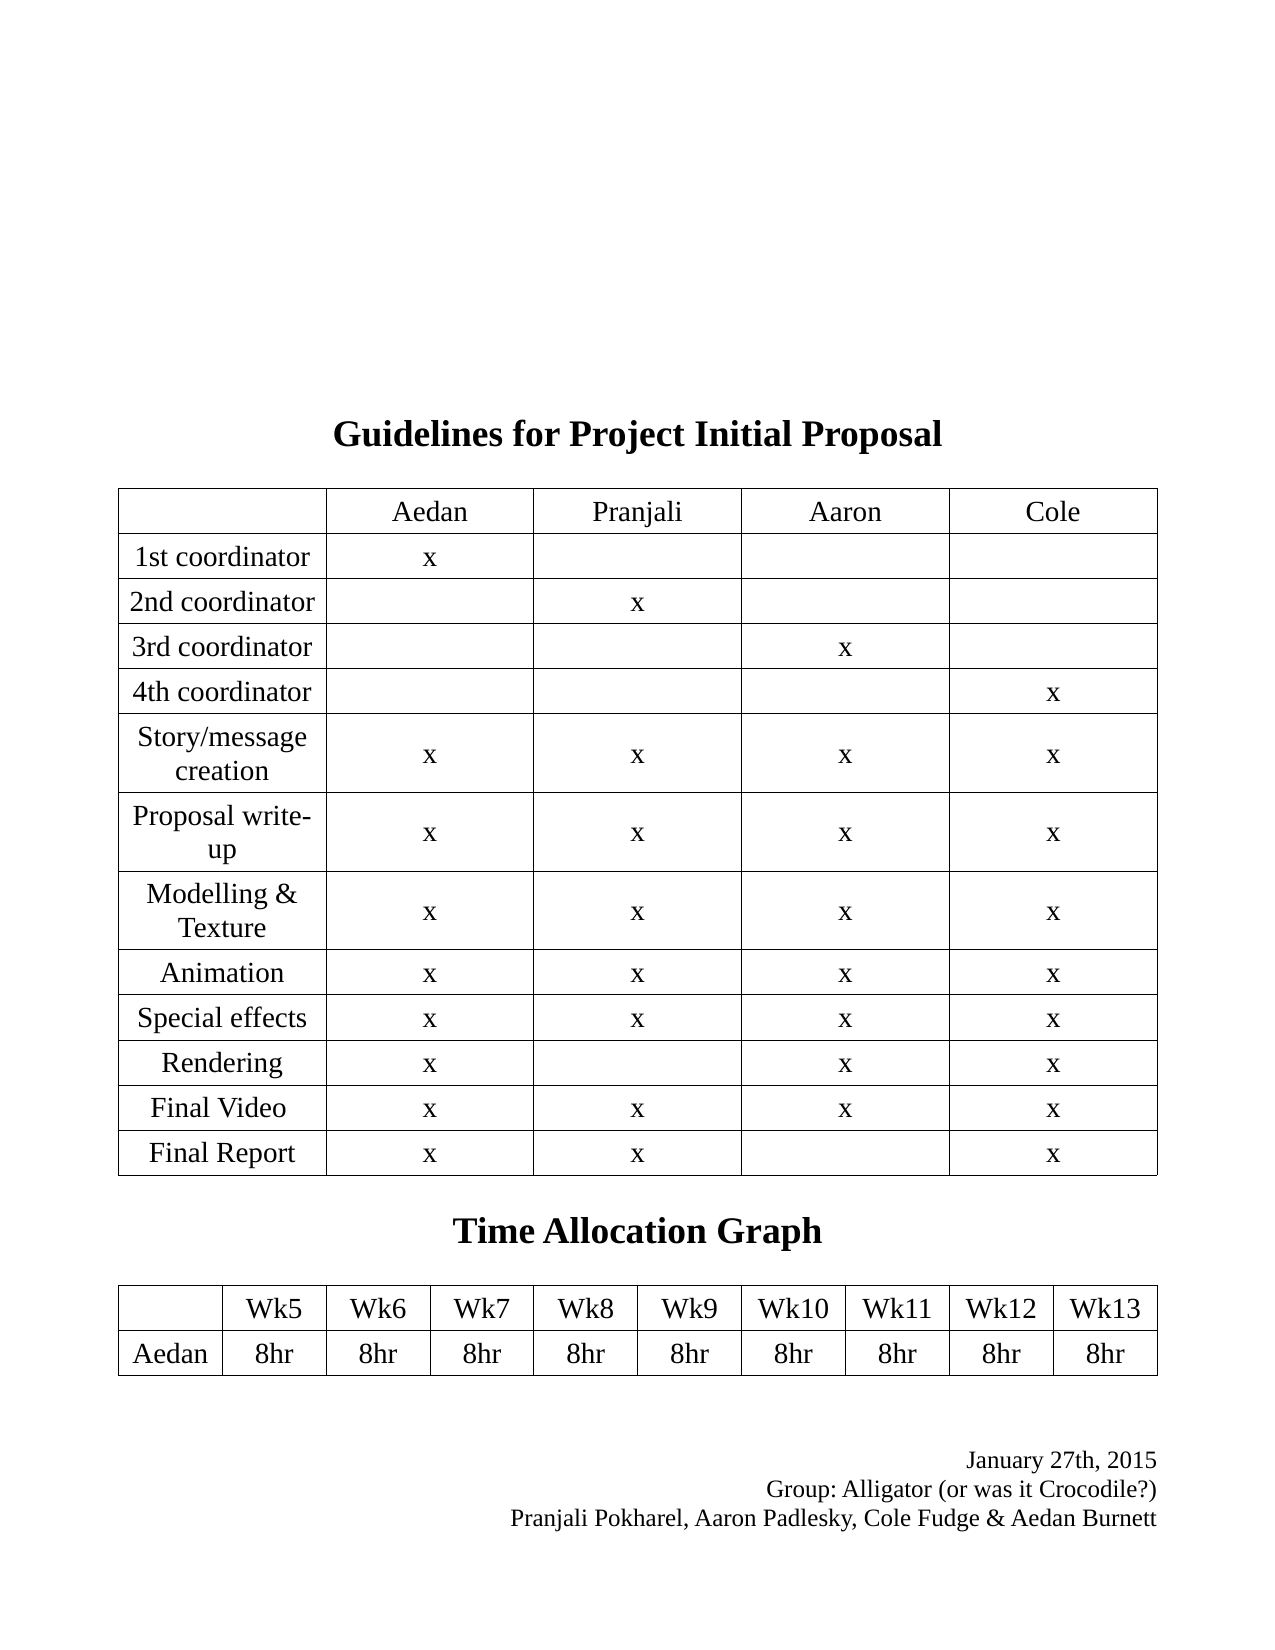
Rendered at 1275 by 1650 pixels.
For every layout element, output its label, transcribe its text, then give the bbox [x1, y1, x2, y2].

table_cell 8hr [534, 1331, 637, 1375]
table_cell x [950, 669, 1157, 713]
table_cell Final Video [119, 1086, 326, 1130]
table_header [119, 1286, 222, 1330]
table_cell Rendering [119, 1041, 326, 1084]
table_header Wk13 [1054, 1286, 1157, 1330]
table_cell 8hr [950, 1331, 1053, 1375]
table_cell x [950, 995, 1157, 1039]
table_cell 8hr [223, 1331, 326, 1375]
table_cell x [950, 714, 1157, 792]
table_header Wk7 [431, 1286, 533, 1330]
table_cell x [534, 995, 741, 1039]
table_cell x [327, 1086, 533, 1130]
table_cell [534, 669, 741, 713]
table_cell 8hr [1054, 1331, 1157, 1375]
table_cell [534, 534, 741, 578]
table_cell x [742, 714, 949, 792]
table_header Wk10 [742, 1286, 845, 1330]
table_cell [742, 1131, 949, 1175]
table_cell 8hr [742, 1331, 845, 1375]
table_cell x [950, 1131, 1157, 1175]
table_cell 8hr [846, 1331, 949, 1375]
table_header Wk5 [223, 1286, 326, 1330]
table_cell [534, 624, 741, 668]
table_cell x [327, 714, 533, 792]
table_cell x [534, 1086, 741, 1130]
table_cell [534, 1041, 741, 1084]
table_cell 3rd coordinator [119, 624, 326, 668]
table_cell x [950, 1086, 1157, 1130]
table_cell x [327, 872, 533, 949]
table_header Cole [950, 489, 1157, 533]
table_cell Animation [119, 950, 326, 994]
table_cell [327, 669, 533, 713]
table_cell 1st coordinator [119, 534, 326, 578]
table_cell x [534, 579, 741, 623]
table_cell Aedan [119, 1331, 222, 1375]
table_cell x [742, 793, 949, 871]
table_cell [742, 534, 949, 578]
table_cell Modelling & Texture [119, 872, 326, 949]
table_header Pranjali [534, 489, 741, 533]
table_cell Proposal write-up [119, 793, 326, 871]
table_cell x [534, 872, 741, 949]
table_cell [742, 669, 949, 713]
table_cell x [534, 793, 741, 871]
table_cell x [950, 1041, 1157, 1084]
table_cell x [327, 1131, 533, 1175]
table_cell x [534, 714, 741, 792]
table_cell 2nd coordinator [119, 579, 326, 623]
table_cell [950, 624, 1157, 668]
table_cell 8hr [327, 1331, 430, 1375]
table_cell x [742, 872, 949, 949]
table_header Wk12 [950, 1286, 1053, 1330]
table_cell x [327, 534, 533, 578]
table_cell x [327, 950, 533, 994]
table_header Wk6 [327, 1286, 430, 1330]
table_cell [742, 579, 949, 623]
table_cell x [742, 950, 949, 994]
table_cell x [534, 1131, 741, 1175]
text Time Allocation Graph [118, 1208, 1157, 1252]
text Guidelines for Project Initial Proposal [118, 411, 1157, 454]
table_cell x [534, 950, 741, 994]
table_cell [327, 579, 533, 623]
table_header Wk9 [638, 1286, 741, 1330]
table_cell x [742, 995, 949, 1039]
table_cell x [742, 1041, 949, 1084]
table_header Aedan [327, 489, 533, 533]
table_cell Special effects [119, 995, 326, 1039]
table_cell x [742, 1086, 949, 1130]
table_header Wk11 [846, 1286, 949, 1330]
table_cell x [950, 872, 1157, 949]
table_cell 8hr [431, 1331, 533, 1375]
table_cell x [950, 793, 1157, 871]
table_cell x [742, 624, 949, 668]
table_cell 8hr [638, 1331, 741, 1375]
table_cell Final Report [119, 1131, 326, 1175]
table_cell x [327, 995, 533, 1039]
table_cell 4th coordinator [119, 669, 326, 713]
table_cell Story/message creation [119, 714, 326, 792]
table_cell x [327, 793, 533, 871]
table_header Wk8 [534, 1286, 637, 1330]
table_cell x [950, 950, 1157, 994]
table_header Aaron [742, 489, 949, 533]
table_cell [327, 624, 533, 668]
table_cell x [327, 1041, 533, 1084]
table_header [119, 489, 326, 533]
table_cell [950, 579, 1157, 623]
table_cell [950, 534, 1157, 578]
